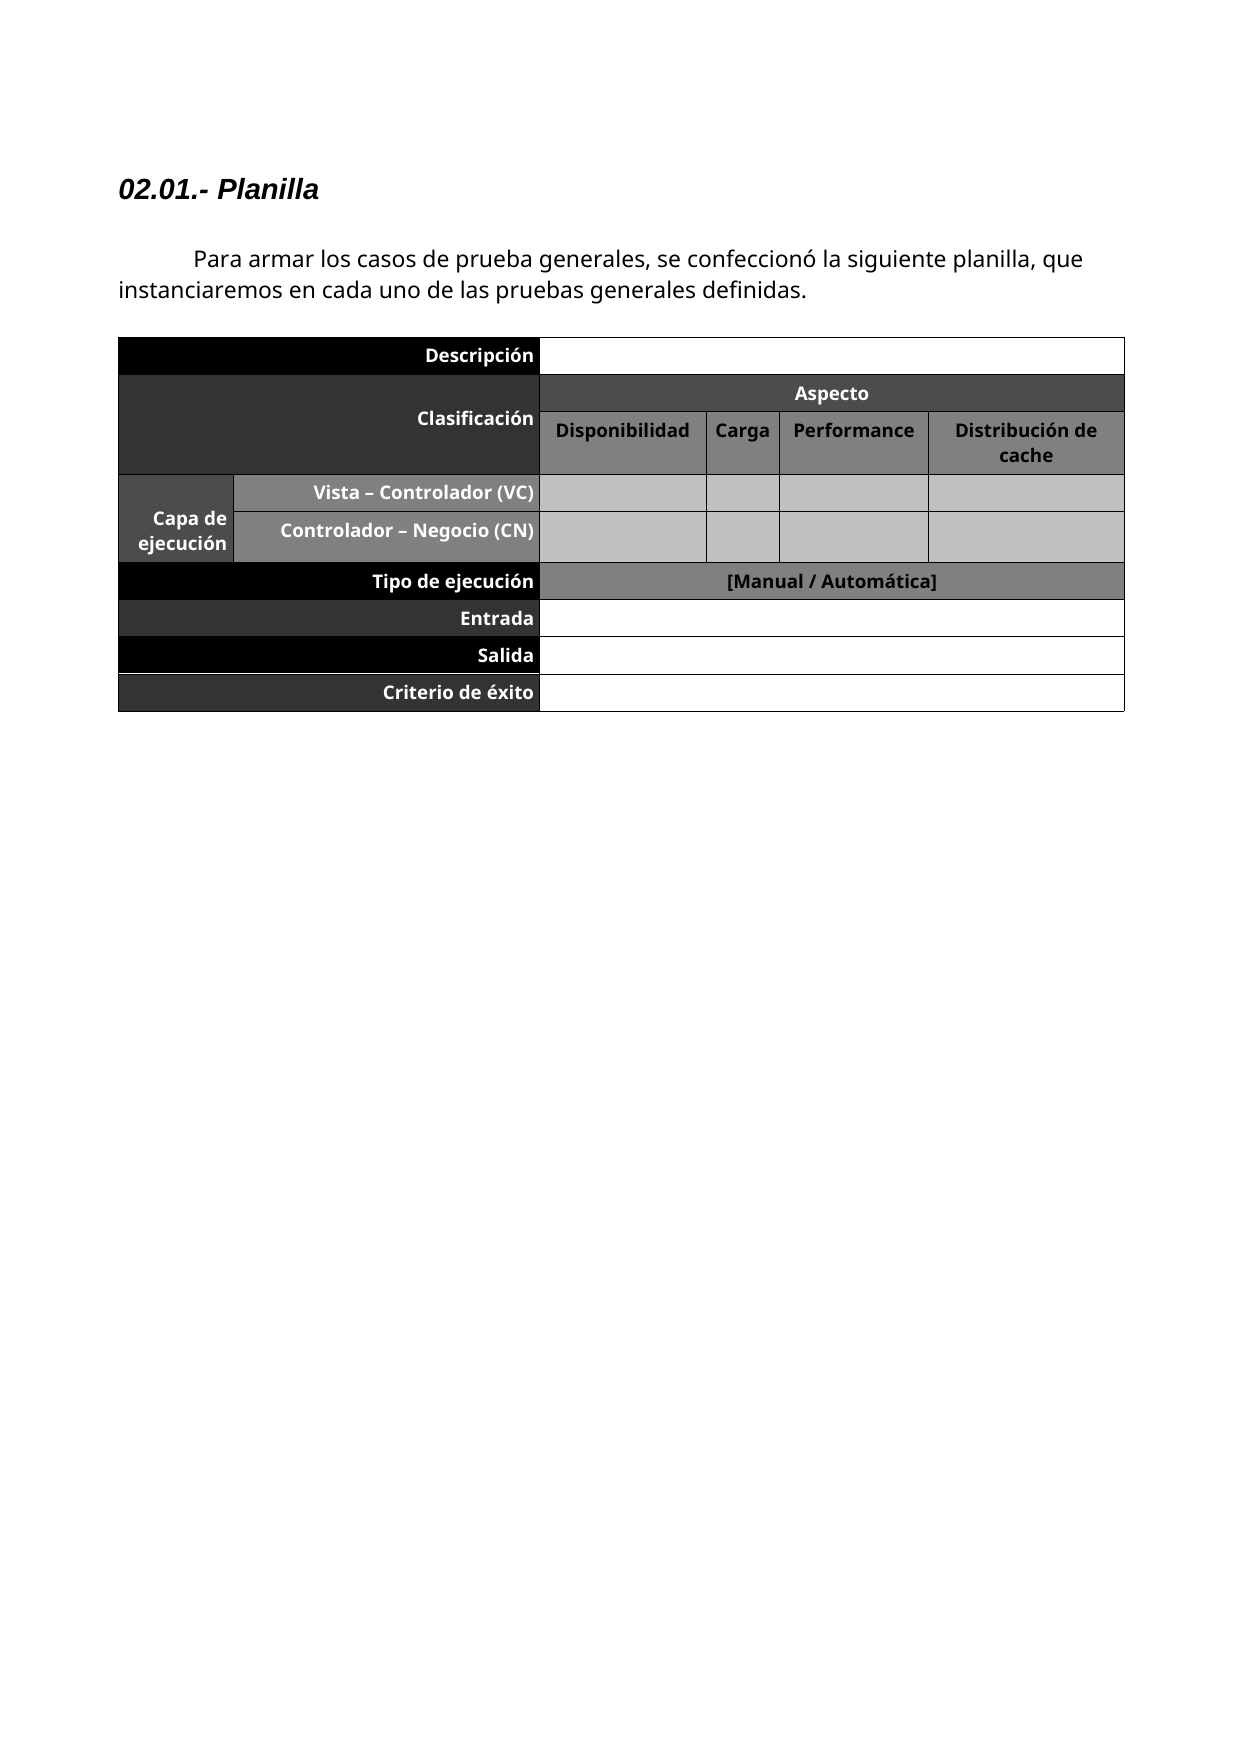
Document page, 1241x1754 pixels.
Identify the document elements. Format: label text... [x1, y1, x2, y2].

table_cell Carga [707, 412, 779, 474]
table_cell Entrada [119, 600, 539, 636]
table_cell [780, 475, 928, 511]
table_cell [929, 512, 1124, 562]
table_cell Controlador – Negocio (CN) [234, 512, 539, 562]
table_cell [540, 475, 706, 511]
table_cell Distribución de cache [929, 412, 1124, 474]
table_cell [707, 475, 779, 511]
table_cell Clasificación [119, 375, 539, 474]
table_cell Salida [119, 637, 539, 673]
table_cell [780, 512, 928, 562]
table_cell [707, 512, 779, 562]
table_cell [540, 637, 1124, 673]
table_header Descripción [119, 338, 539, 374]
table_cell [929, 475, 1124, 511]
table_cell Vista – Controlador (VC) [234, 475, 539, 511]
table_cell [540, 675, 1124, 711]
table_cell Disponibilidad [540, 412, 706, 474]
table_cell Capa de ejecución [119, 475, 233, 562]
table_cell Performance [780, 412, 928, 474]
table_header [540, 338, 1124, 374]
subtitle 02.01.- Planilla [118, 172, 1122, 205]
text Para armar los casos de prueba generales, se confeccionó la siguiente planilla, que instanciaremos en cada uno de las pruebas generales definidas. [118, 243, 1122, 305]
table_cell [540, 512, 706, 562]
table_cell [Manual / Automática] [540, 563, 1124, 599]
table_cell [540, 600, 1124, 636]
table_cell Criterio de éxito [119, 675, 539, 711]
table_cell Aspecto [540, 375, 1124, 411]
table_cell Tipo de ejecución [119, 563, 539, 599]
